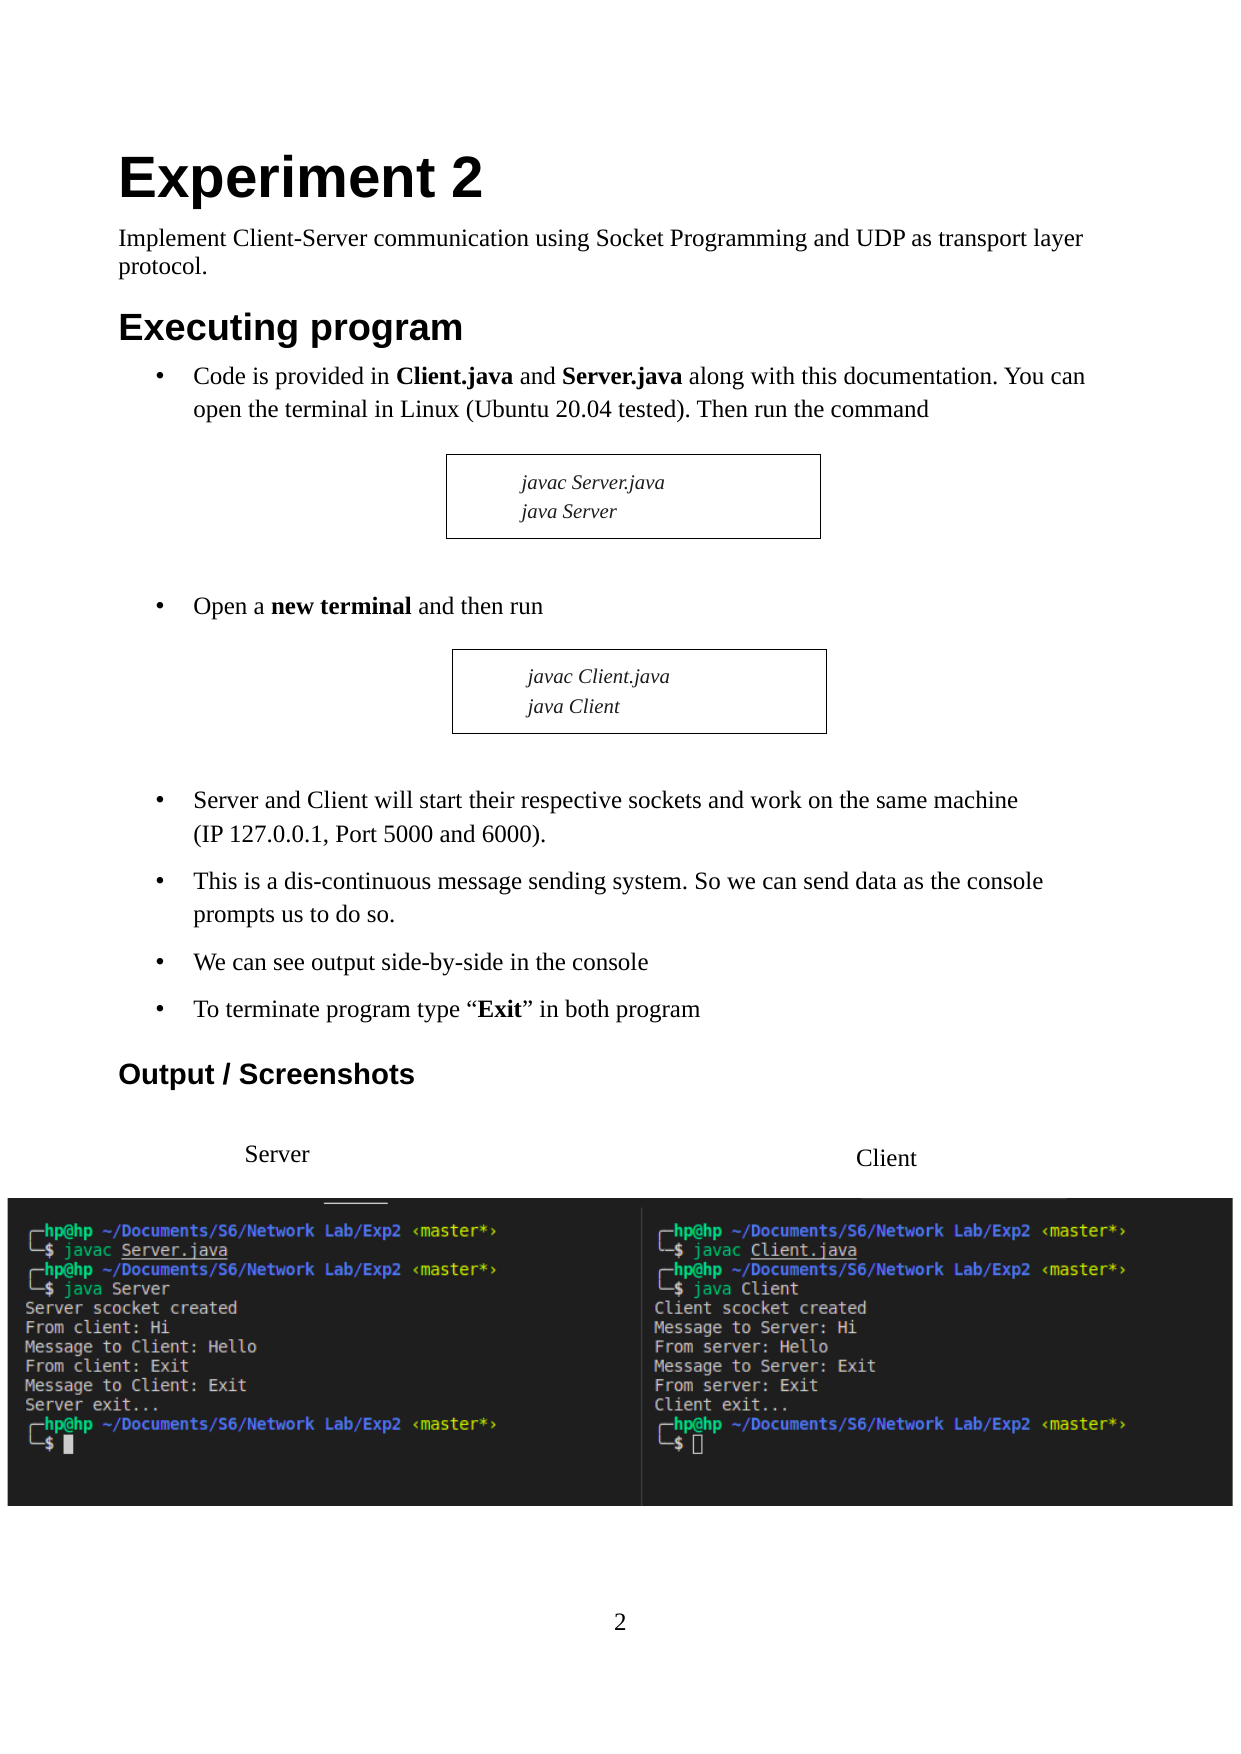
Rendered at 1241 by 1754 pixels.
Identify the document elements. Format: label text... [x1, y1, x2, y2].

title Experiment 2 [118, 143, 1122, 210]
list We can see output side-by-side in the console [156, 947, 1122, 976]
subtitle Output / Screenshots [118, 1057, 1122, 1090]
text Implement Client-Server communication using Socket Programming and UDP as transport layer protocol. [118, 223, 1122, 280]
picture [7, 1198, 1233, 1506]
list Open a new terminal and then run [156, 591, 1122, 619]
subtitle Executing program [118, 305, 1122, 349]
list Server and Client will start their respective sockets and work on the same machine (IP 127.0.0.1, Port 5000 and 6000). [156, 786, 1122, 847]
list This is a dis-continuous message sending system. So we can send data as the console prompts us to do so. [156, 866, 1122, 928]
list Code is provided in Client.java and Server.java along with this documentation. You can open the terminal in Linux (Ubuntu 20.04 tested). Then run the command [156, 361, 1122, 423]
list To terminate program type “Exit” in both program [156, 994, 1122, 1023]
